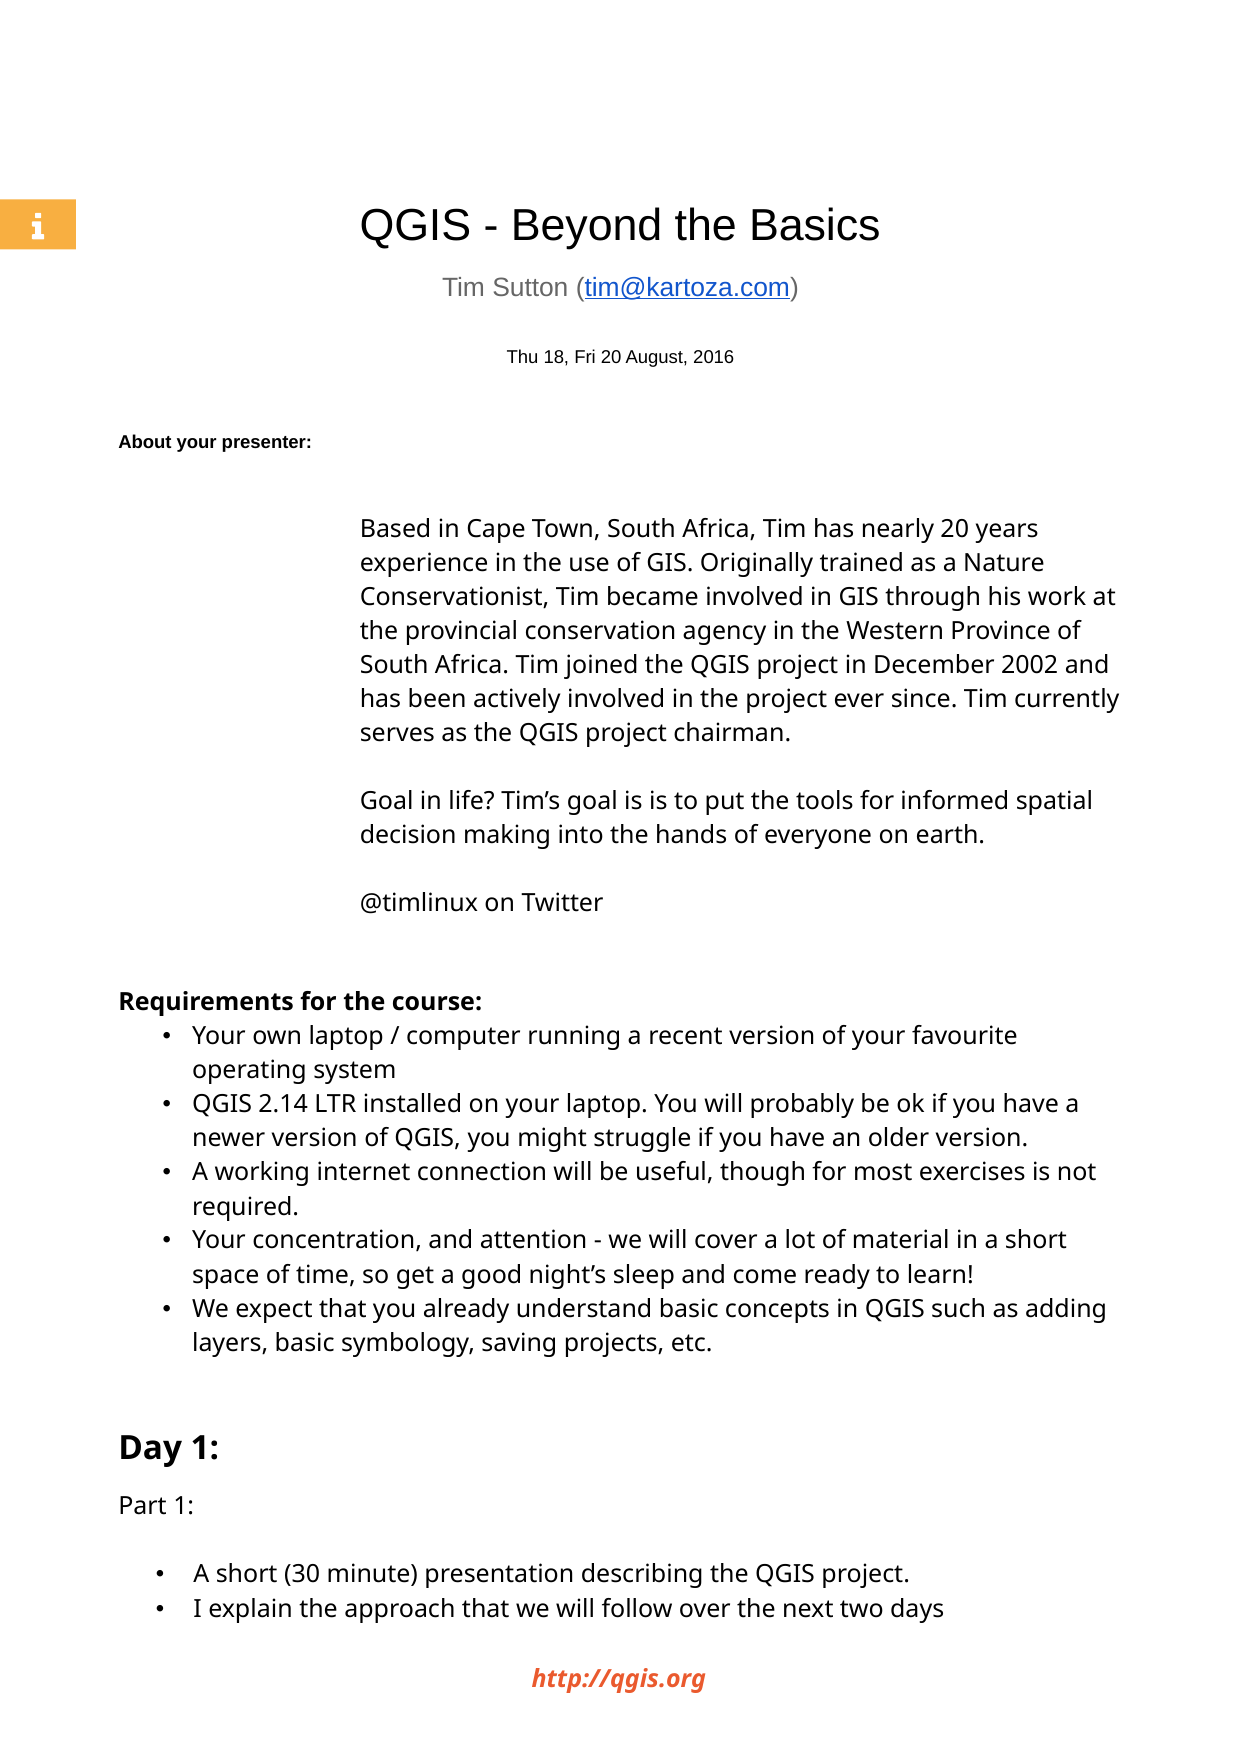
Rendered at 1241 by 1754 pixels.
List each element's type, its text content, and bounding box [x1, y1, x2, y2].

list We expect that you already understand basic concepts in QGIS such as adding layers, basic symbology, saving projects, etc. [162, 1290, 1122, 1358]
list Your own laptop / computer running a recent version of your favourite operating system [162, 1018, 1122, 1086]
text QGIS - Beyond the Basics [118, 198, 1122, 249]
subtitle Day 1: [118, 1424, 1122, 1469]
table_header [118, 501, 350, 928]
list A short (30 minute) presentation describing the QGIS project. [156, 1556, 1122, 1590]
list Your concentration, and attention - we will cover a lot of material in a short space of time, so get a good night’s sleep and come ready to learn! [162, 1222, 1122, 1290]
text About your presenter: [118, 431, 1122, 452]
table_header Based in Cape Town, South Africa, Tim has nearly 20 years experience in the use of GIS. Originally trained as a Nature Conservationist, Tim became involved in GIS through his work at the provincial conservation agency in the Western Province of South Africa. Tim joined the QGIS project in December 2002 and has been actively involved in the project ever since. Tim currently serves as the QGIS project chairman. Goal in life? Tim’s goal is is to put the tools for informed spatial decision making into the hands of everyone on earth. @timlinux on Twitter [350, 501, 1131, 928]
text Tim Sutton (tim@kartoza.com) [118, 271, 1122, 302]
text Part 1: [118, 1488, 1122, 1522]
list A working internet connection will be useful, though for most exercises is not required. [162, 1154, 1122, 1222]
text Requirements for the course: [118, 984, 1122, 1018]
list QGIS 2.14 LTR installed on your laptop. You will probably be ok if you have a newer version of QGIS, you might struggle if you have an older version. [162, 1086, 1122, 1154]
text Thu 18, Fri 20 August, 2016 [118, 346, 1122, 368]
list I explain the approach that we will follow over the next two days [156, 1590, 1122, 1624]
